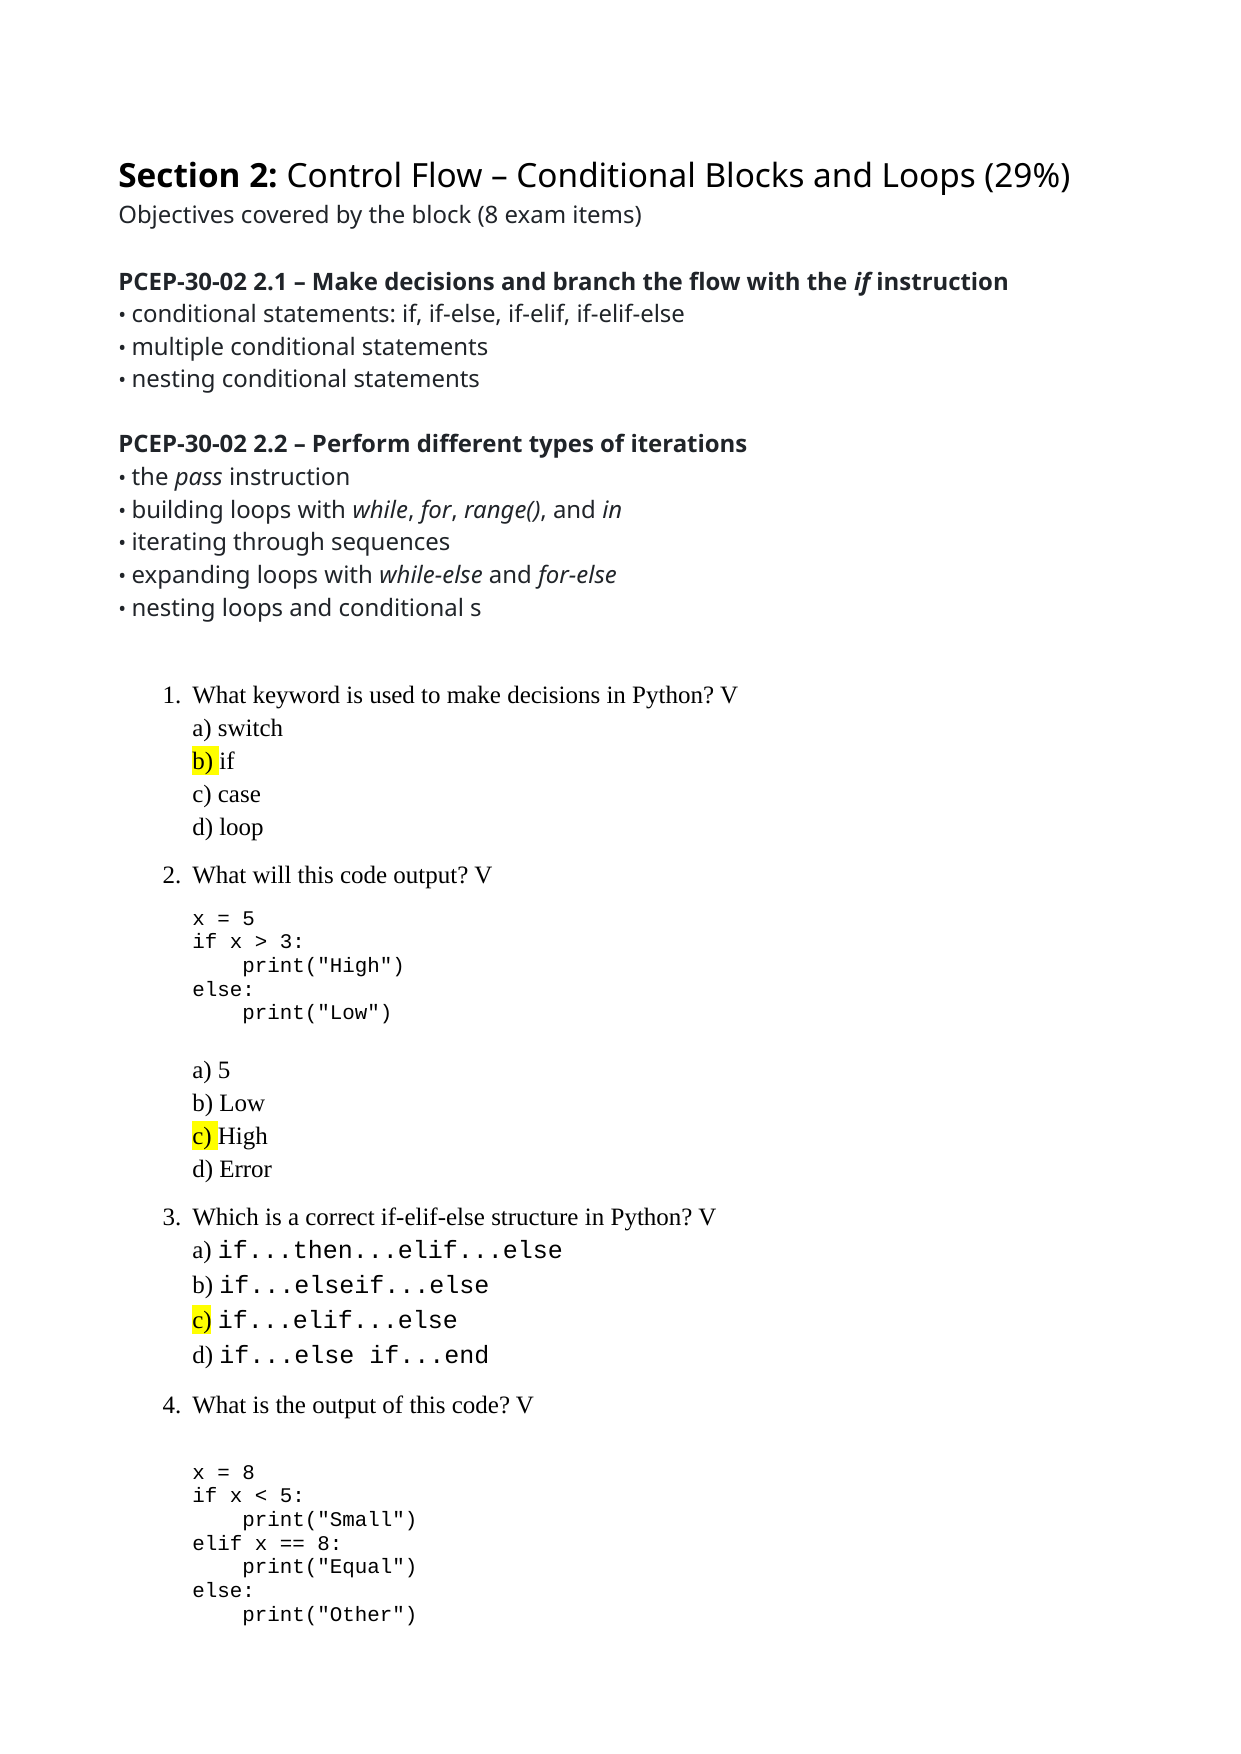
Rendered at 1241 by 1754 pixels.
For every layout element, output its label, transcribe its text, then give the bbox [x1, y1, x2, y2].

text • nesting conditional statements [118, 362, 1122, 395]
list print("Low") [162, 1002, 1122, 1026]
text • expanding loops with while-else and for-else [118, 558, 1122, 590]
list x = 5 [162, 908, 1122, 931]
list What keyword is used to make decisions in Python? V a) switch b) if c) case d) loop [162, 680, 1122, 841]
list elif x == 8: [162, 1533, 1122, 1556]
text • iterating through sequences [118, 525, 1122, 558]
text PCEP-30-02 2.2 – Perform different types of iterations [118, 427, 1122, 460]
text • conditional statements: if, if-else, if-elif, if-elif-else [118, 297, 1122, 329]
text • nesting loops and conditional s [118, 590, 1122, 623]
list x = 8 [162, 1462, 1122, 1485]
text • multiple conditional statements [118, 329, 1122, 362]
list if x > 3: [162, 931, 1122, 955]
text Objectives covered by the block (8 exam items) [118, 198, 1122, 230]
text Section 2: Control Flow – Conditional Blocks and Loops (29%) [118, 152, 1122, 198]
list Which is a correct if-elif-else structure in Python? V a) if...then...elif...else b) if...elseif...else c) if...elif...else d) if...else if...end [162, 1202, 1122, 1371]
list if x < 5: [162, 1485, 1122, 1509]
list print("High") [162, 955, 1122, 979]
list What will this code output? V [162, 860, 1122, 889]
list print("Equal") [162, 1556, 1122, 1580]
list What is the output of this code? V [162, 1390, 1122, 1419]
text • the pass instruction [118, 460, 1122, 492]
list else: [162, 1580, 1122, 1603]
list print("Small") [162, 1509, 1122, 1533]
text • building loops with while, for, range(), and in [118, 492, 1122, 525]
text PCEP-30-02 2.1 – Make decisions and branch the flow with the if instruction [118, 264, 1122, 297]
list a) 5 b) Low c) High d) Error [162, 1055, 1122, 1183]
list print("Other") [162, 1603, 1122, 1627]
list else: [162, 979, 1122, 1002]
